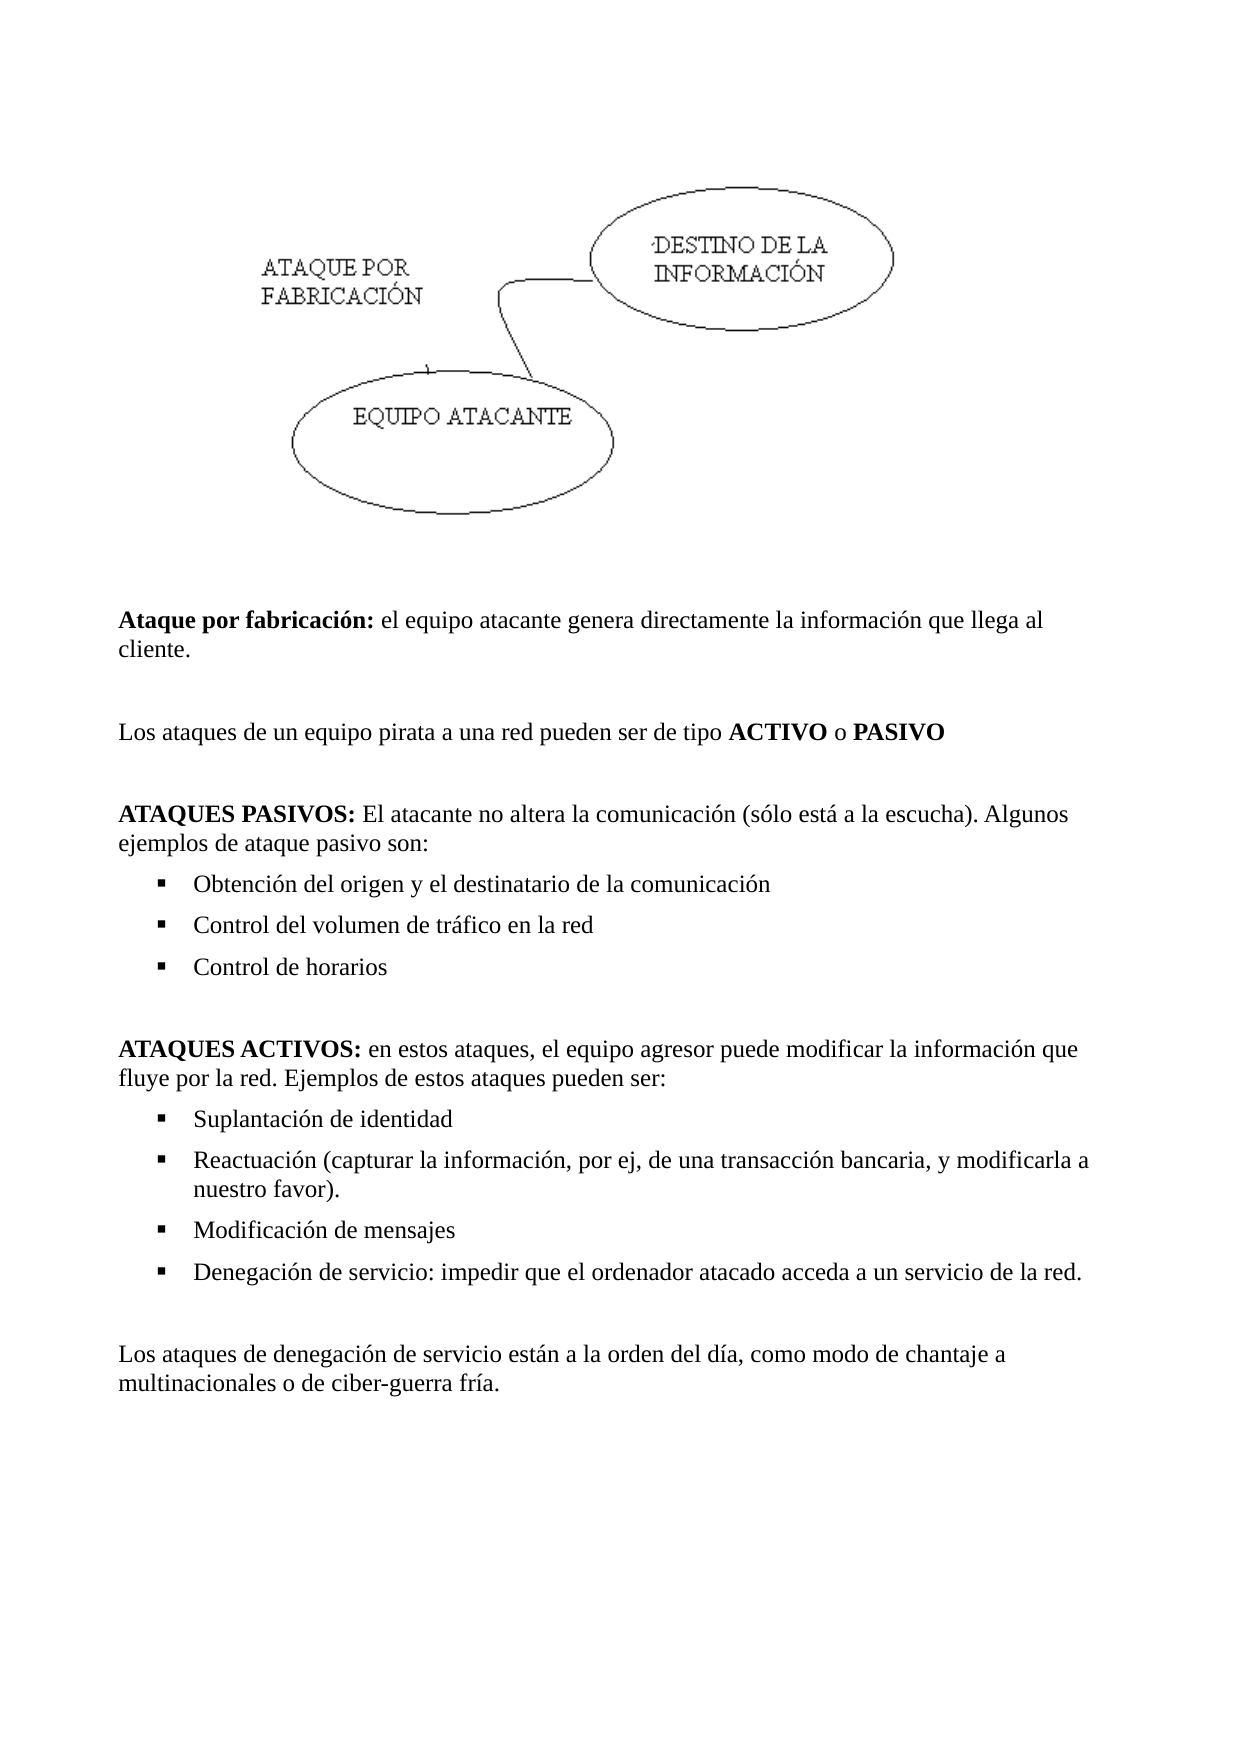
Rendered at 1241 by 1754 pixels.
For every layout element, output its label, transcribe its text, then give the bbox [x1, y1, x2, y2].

picture [134, 127, 983, 584]
list Denegación de servicio: impedir que el ordenador atacado acceda a un servicio de la red. [156, 1257, 1122, 1286]
list Control de horarios [156, 952, 1122, 981]
list Obtención del origen y el destinatario de la comunicación [156, 869, 1122, 898]
list Reactuación (capturar la información, por ej, de una transacción bancaria, y modificarla a nuestro favor). [156, 1146, 1122, 1203]
list Control del volumen de tráfico en la red [156, 911, 1122, 939]
text Ataque por fabricación: el equipo atacante genera directamente la información que llega al cliente. [118, 606, 1122, 663]
list Modificación de mensajes [156, 1216, 1122, 1244]
text Los ataques de denegación de servicio están a la orden del día, como modo de chantaje a multinacionales o de ciber-guerra fría. [118, 1339, 1122, 1397]
text ATAQUES PASIVOS: El atacante no altera la comunicación (sólo está a la escucha). Algunos ejemplos de ataque pasivo son: [118, 799, 1122, 857]
text Los ataques de un equipo pirata a una red pueden ser de tipo ACTIVO o PASIVO [118, 717, 1122, 746]
text ATAQUES ACTIVOS: en estos ataques, el equipo agresor puede modificar la información que fluye por la red. Ejemplos de estos ataques pueden ser: [118, 1034, 1122, 1092]
list Suplantación de identidad [156, 1104, 1122, 1133]
